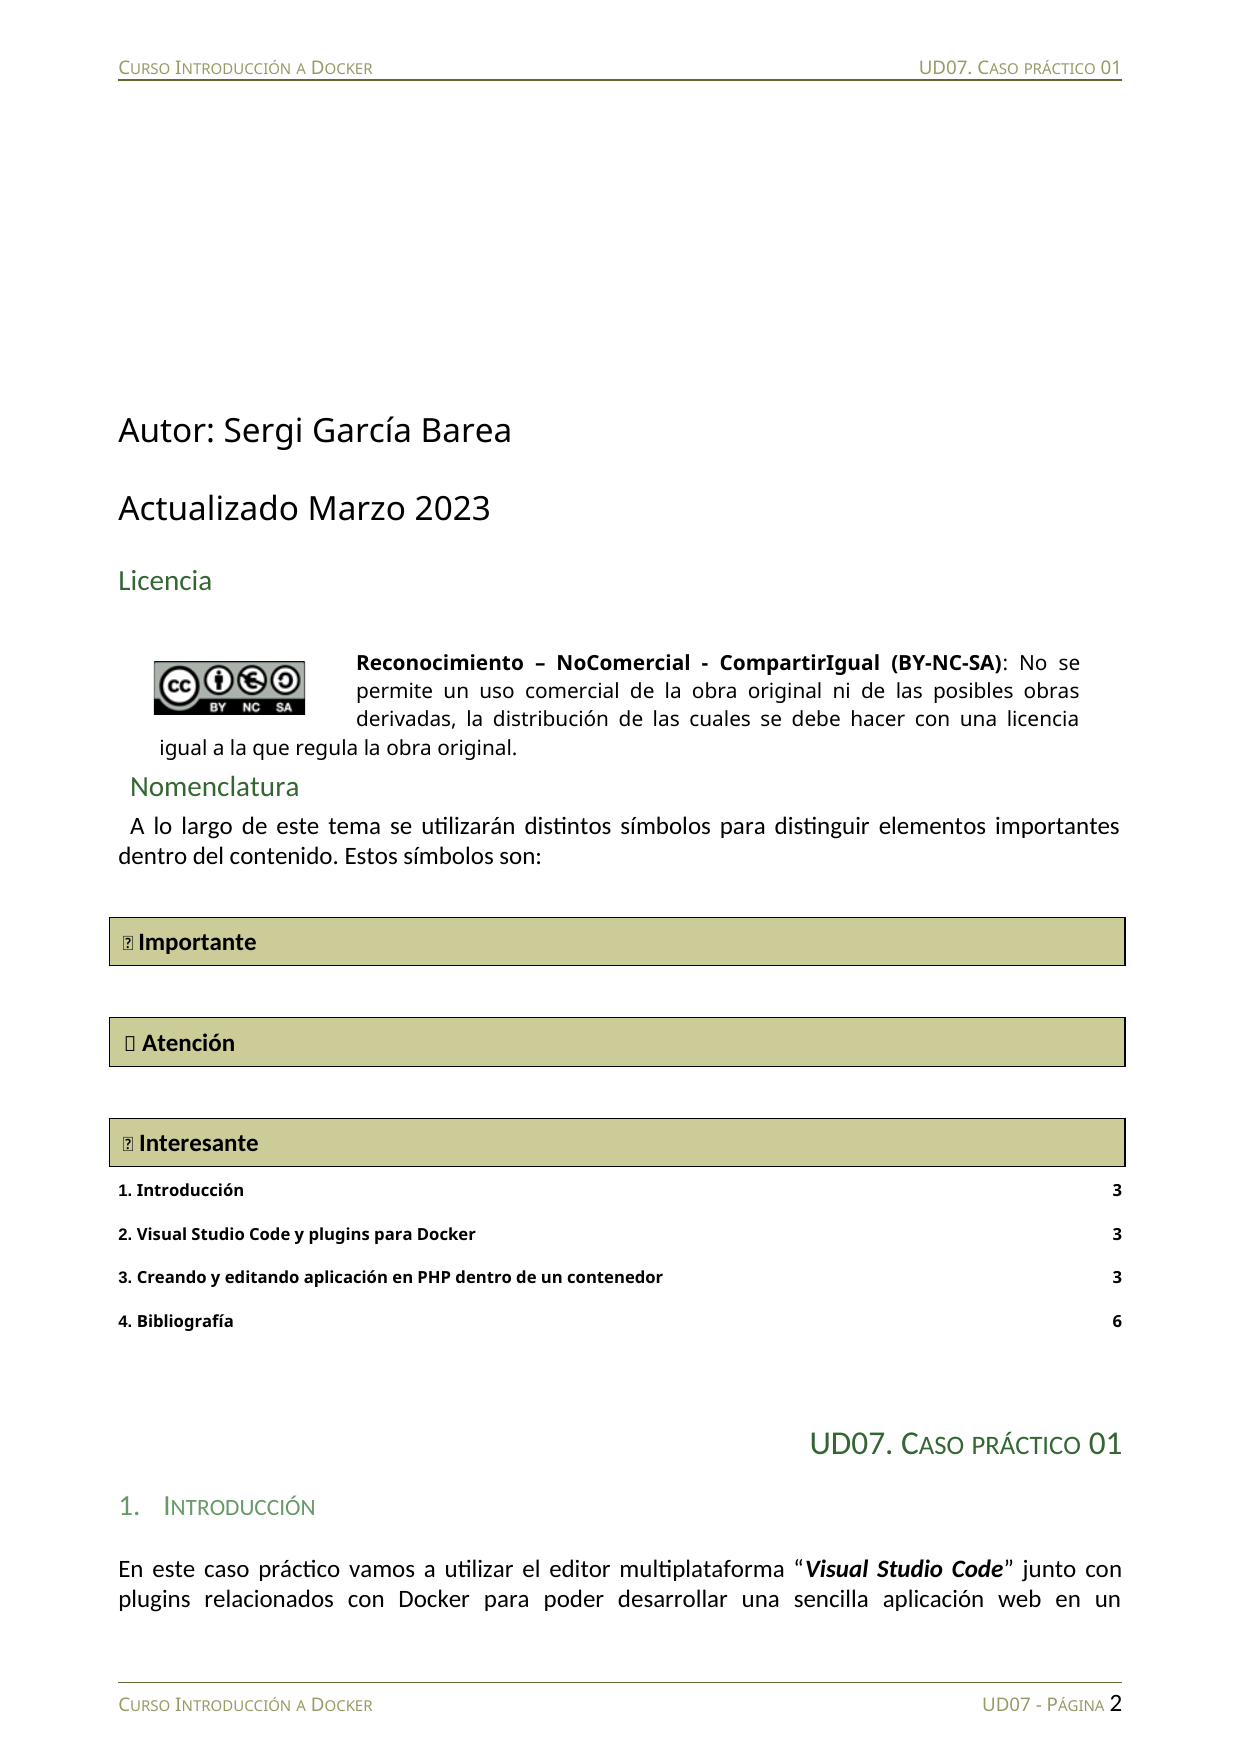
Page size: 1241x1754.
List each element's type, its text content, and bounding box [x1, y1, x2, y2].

subtitle Introducción [118, 1487, 1122, 1523]
text Autor: Sergi García Barea [118, 407, 1122, 453]
text 3. Creando y editando aplicación en PHP dentro de un contenedor 3 [118, 1266, 1122, 1288]
text 💬 Interesante [110, 1119, 1124, 1166]
text 1. Introducción 3 [118, 1179, 1122, 1201]
text Actualizado Marzo 2023 [118, 485, 1122, 530]
picture [153, 661, 306, 715]
text Reconocimiento – NoComercial - CompartirIgual (BY-NC-SA): No se permite un uso comercial de la obra original ni de las posibles obras derivadas, la distribución de las cuales se debe hacer con una licencia igual a la que regula la obra original. [159, 648, 1080, 761]
text 2. Visual Studio Code y plugins para Docker 3 [118, 1222, 1122, 1245]
text Licencia [118, 562, 1122, 598]
text ❕ Atención [110, 1018, 1124, 1066]
text 4. Bibliografía 6 [118, 1309, 1122, 1332]
text En este caso práctico vamos a utilizar el editor multiplataforma “Visual Studio Code” junto con plugins relacionados con Docker para poder desarrollar una sencilla aplicación web en un [118, 1553, 1122, 1614]
text Nomenclatura [118, 768, 1122, 803]
text UD07. Caso práctico 01 [118, 1422, 1122, 1463]
text A lo largo de este tema se utilizarán distintos símbolos para distinguir elementos importantes dentro del contenido. Estos símbolos son: [118, 810, 1122, 871]
text 📖 Importante [110, 918, 1124, 965]
